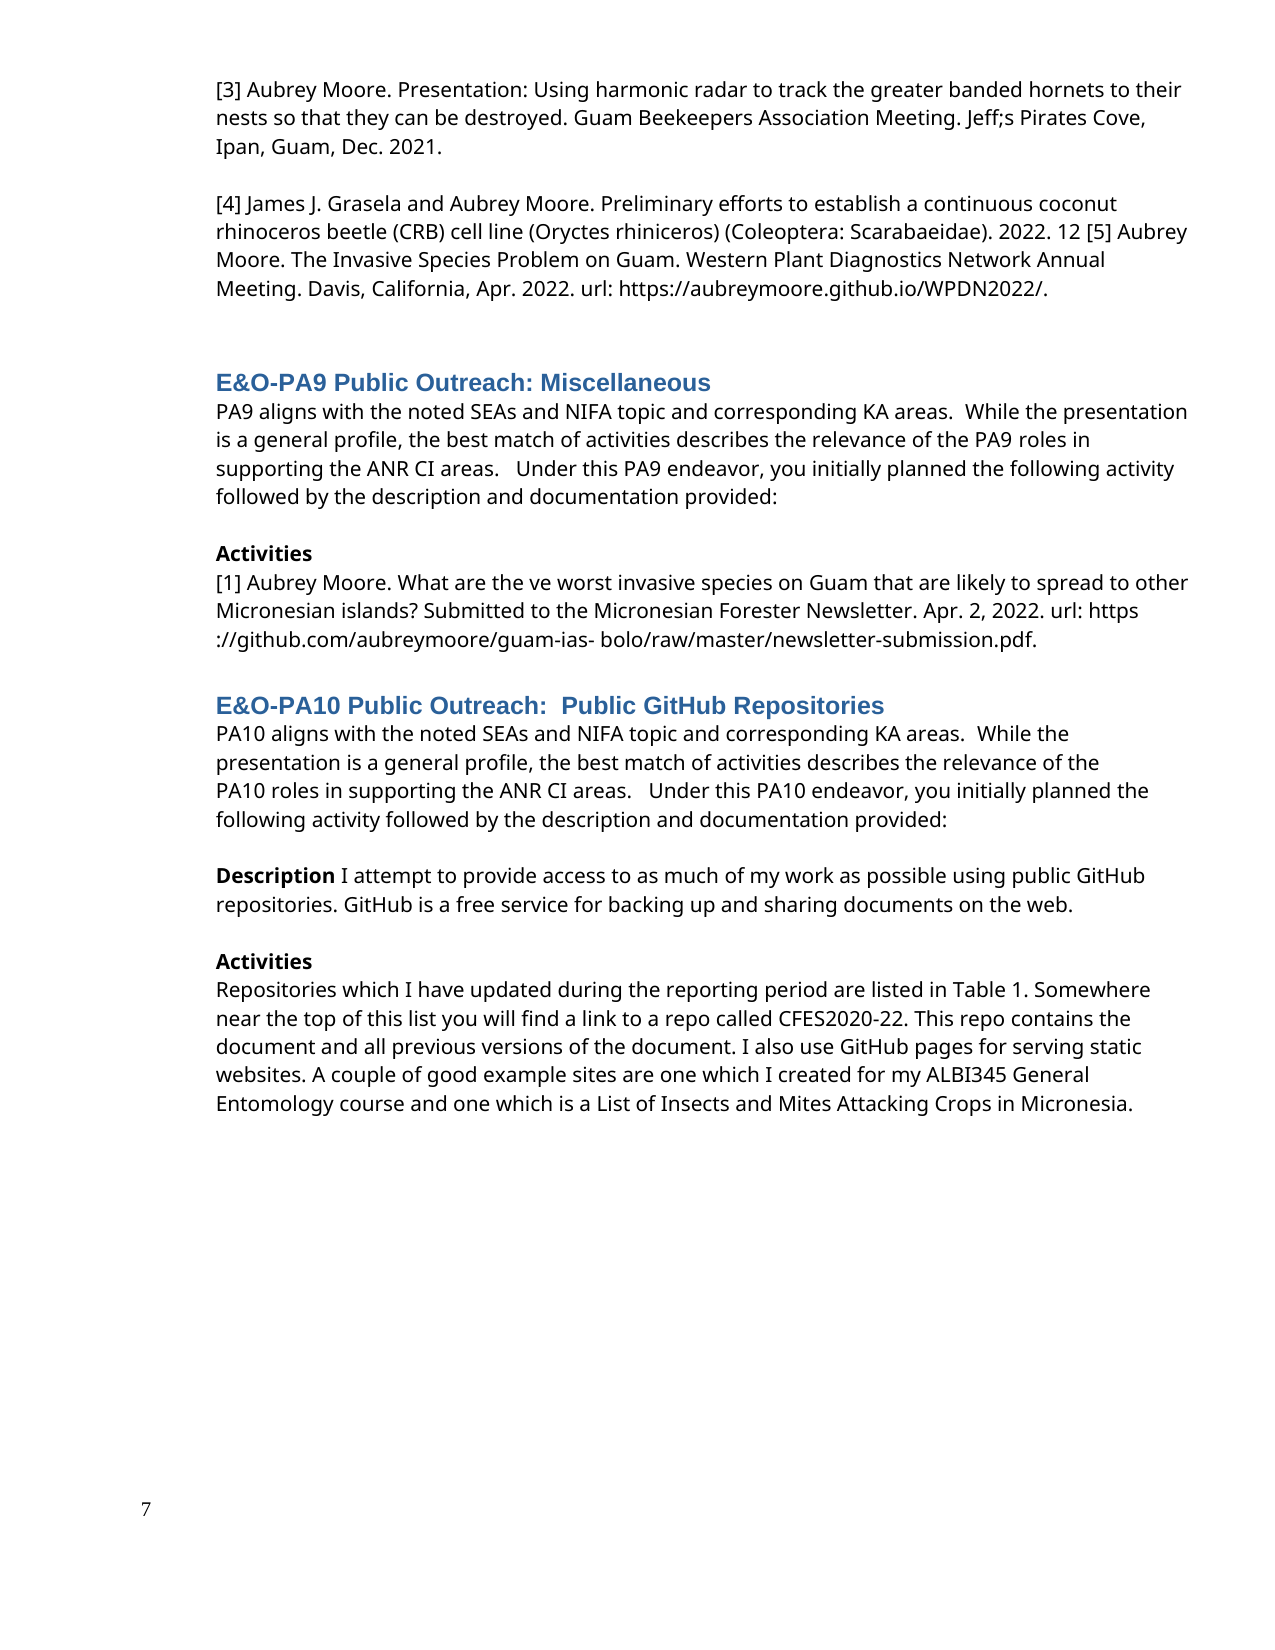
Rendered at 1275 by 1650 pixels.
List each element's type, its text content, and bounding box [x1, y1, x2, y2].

text PA9 aligns with the noted SEAs and NIFA topic and corresponding KA areas. While the presentation is a general profile, the best match of activities describes the relevance of the PA9 roles in supporting the ANR CI areas. Under this PA9 endeavor, you initially planned the following activity followed by the description and documentation provided: [216, 397, 1191, 511]
text PA10 aligns with the noted SEAs and NIFA topic and corresponding KA areas. While the presentation is a general profile, the best match of activities describes the relevance of the PA10 roles in supporting the ANR CI areas. Under this PA10 endeavor, you initially planned the following activity followed by the description and documentation provided: [216, 719, 1191, 833]
text Description I attempt to provide access to as much of my work as possible using public GitHub repositories. GitHub is a free service for backing up and sharing documents on the web. [216, 862, 1191, 918]
text [1] Aubrey Moore. What are the ve worst invasive species on Guam that are likely to spread to other Micronesian islands? Submitted to the Micronesian Forester Newsletter. Apr. 2, 2022. url: https ://github.com/aubreymoore/guam-ias- bolo/raw/master/newsletter-submission.pdf. [216, 568, 1191, 653]
text [4] James J. Grasela and Aubrey Moore. Preliminary efforts to establish a continuous coconut rhinoceros beetle (CRB) cell line (Oryctes rhiniceros) (Coleoptera: Scarabaeidae). 2022. 12 [5] Aubrey Moore. The Invasive Species Problem on Guam. Western Plant Diagnostics Network Annual Meeting. Davis, California, Apr. 2022. url: https://aubreymoore.github.io/WPDN2022/. [216, 189, 1191, 302]
text Repositories which I have updated during the reporting period are listed in Table 1. Somewhere near the top of this list you will find a link to a repo called CFES2020-22. This repo contains the document and all previous versions of the document. I also use GitHub pages for serving static websites. A couple of good example sites are one which I created for my ALBI345 General Entomology course and one which is a List of Insects and Mites Attacking Crops in Micronesia. [216, 975, 1191, 1117]
text [3] Aubrey Moore. Presentation: Using harmonic radar to track the greater banded hornets to their nests so that they can be destroyed. Guam Beekeepers Association Meeting. Jeff;s Pirates Cove, Ipan, Guam, Dec. 2021. [216, 75, 1191, 160]
subtitle E&O-PA9 Public Outreach: Miscellaneous [216, 368, 1191, 397]
text Activities [216, 947, 1191, 975]
subtitle E&O-PA10 Public Outreach: Public GitHub Repositories [216, 691, 1191, 719]
text Activities [216, 539, 1191, 568]
